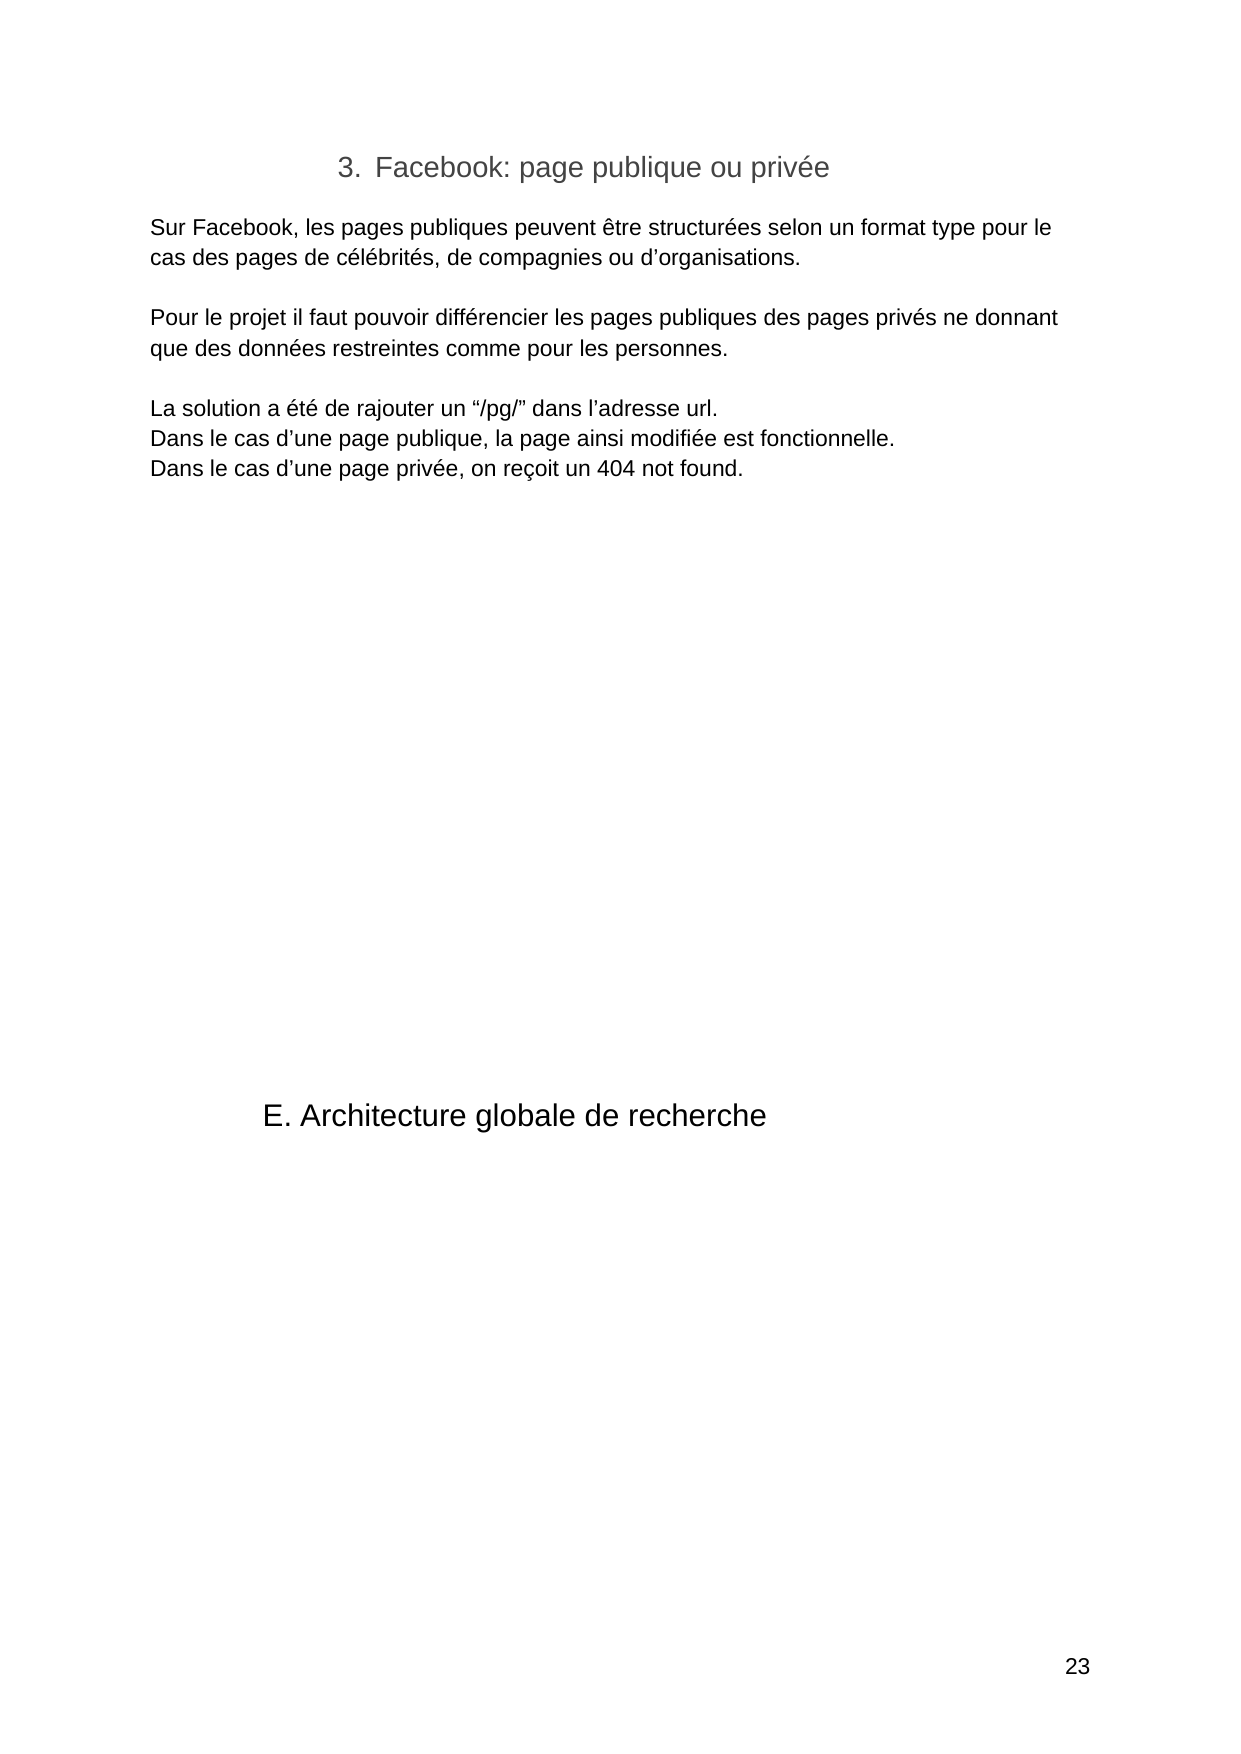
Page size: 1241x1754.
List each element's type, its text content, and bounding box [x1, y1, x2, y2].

text Dans le cas d’une page publique, la page ainsi modifiée est fonctionnelle. [150, 425, 1090, 452]
text Pour le projet il faut pouvoir différencier les pages publiques des pages privés ne donnant que des données restreintes comme pour les personnes. [150, 304, 1090, 361]
subtitle Architecture globale de recherche [262, 1097, 1090, 1133]
text Dans le cas d’une page privée, on reçoit un 404 not found. [150, 455, 1090, 482]
text La solution a été de rajouter un “/pg/” dans l’adresse url. [150, 395, 1090, 421]
subtitle Facebook: page publique ou privée [337, 150, 1090, 183]
text Sur Facebook, les pages publiques peuvent être structurées selon un format type pour le cas des pages de célébrités, de compagnies ou d’organisations. [150, 214, 1090, 270]
